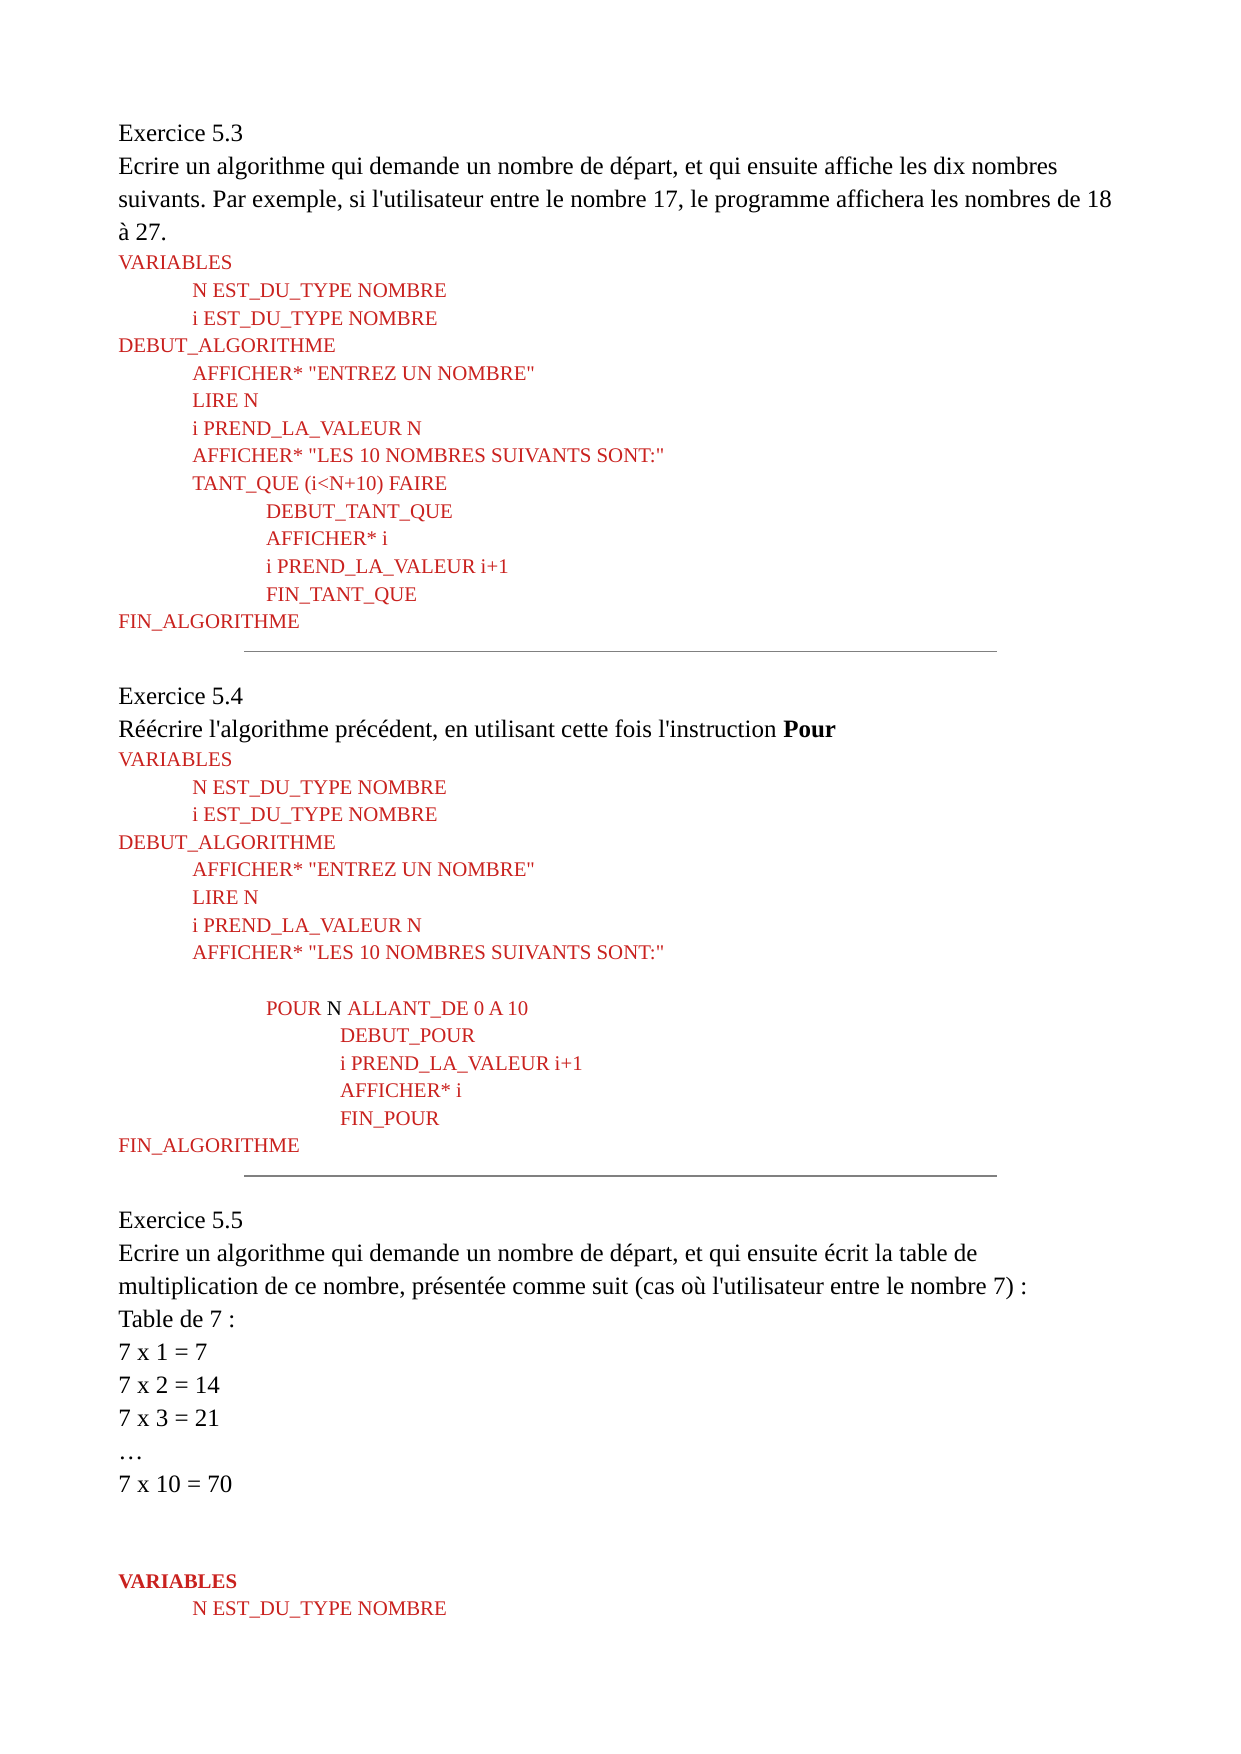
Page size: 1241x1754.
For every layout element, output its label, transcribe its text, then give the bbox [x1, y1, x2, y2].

text LIRE N [118, 885, 1122, 909]
text TANT_QUE (i<N+10) FAIRE [118, 471, 1122, 495]
text AFFICHER* i [118, 1078, 1122, 1102]
text Table de 7 : 7 x 1 = 7 7 x 2 = 14 7 x 3 = 21 … 7 x 10 = 70 [118, 1304, 1122, 1498]
text i PREND_LA_VALEUR N [118, 913, 1122, 937]
text i EST_DU_TYPE NOMBRE [118, 305, 1122, 329]
text Ecrire un algorithme qui demande un nombre de départ, et qui ensuite affiche les dix nombres suivants. Par exemple, si l'utilisateur entre le nombre 17, le programme affichera les nombres de 18 à 27. [118, 151, 1122, 246]
text i PREND_LA_VALEUR i+1 [118, 554, 1122, 578]
text N EST_DU_TYPE NOMBRE [118, 278, 1122, 302]
text Exercice 5.5 [118, 1205, 1122, 1234]
text Exercice 5.4 [118, 681, 1122, 710]
text AFFICHER* "ENTREZ UN NOMBRE" [118, 361, 1122, 385]
text AFFICHER* "LES 10 NOMBRES SUIVANTS SONT:" [118, 940, 1122, 964]
text Ecrire un algorithme qui demande un nombre de départ, et qui ensuite écrit la table de multiplication de ce nombre, présentée comme suit (cas où l'utilisateur entre le nombre 7) : [118, 1238, 1122, 1300]
text FIN_POUR [118, 1106, 1122, 1130]
text i PREND_LA_VALEUR N [118, 416, 1122, 440]
text DEBUT_POUR [118, 1023, 1122, 1047]
text AFFICHER* "ENTREZ UN NOMBRE" [118, 857, 1122, 881]
text Exercice 5.3 [118, 118, 1122, 147]
text VARIABLES [118, 747, 1122, 771]
text N EST_DU_TYPE NOMBRE [118, 1596, 1122, 1620]
text DEBUT_ALGORITHME [118, 830, 1122, 854]
text POUR N ALLANT_DE 0 A 10 [118, 995, 1122, 1019]
text i PREND_LA_VALEUR i+1 [118, 1051, 1122, 1075]
text DEBUT_ALGORITHME [118, 333, 1122, 357]
text VARIABLES [118, 250, 1122, 274]
text FIN_ALGORITHME [118, 609, 1122, 633]
text Réécrire l'algorithme précédent, en utilisant cette fois l'instruction Pour [118, 714, 1122, 743]
text DEBUT_TANT_QUE [118, 499, 1122, 523]
text AFFICHER* "LES 10 NOMBRES SUIVANTS SONT:" [118, 443, 1122, 467]
text i EST_DU_TYPE NOMBRE [118, 802, 1122, 826]
text FIN_ALGORITHME [118, 1133, 1122, 1157]
text N EST_DU_TYPE NOMBRE [118, 774, 1122, 799]
text FIN_TANT_QUE [118, 581, 1122, 606]
text LIRE N [118, 388, 1122, 412]
text AFFICHER* i [118, 526, 1122, 550]
text VARIABLES [118, 1568, 1122, 1593]
